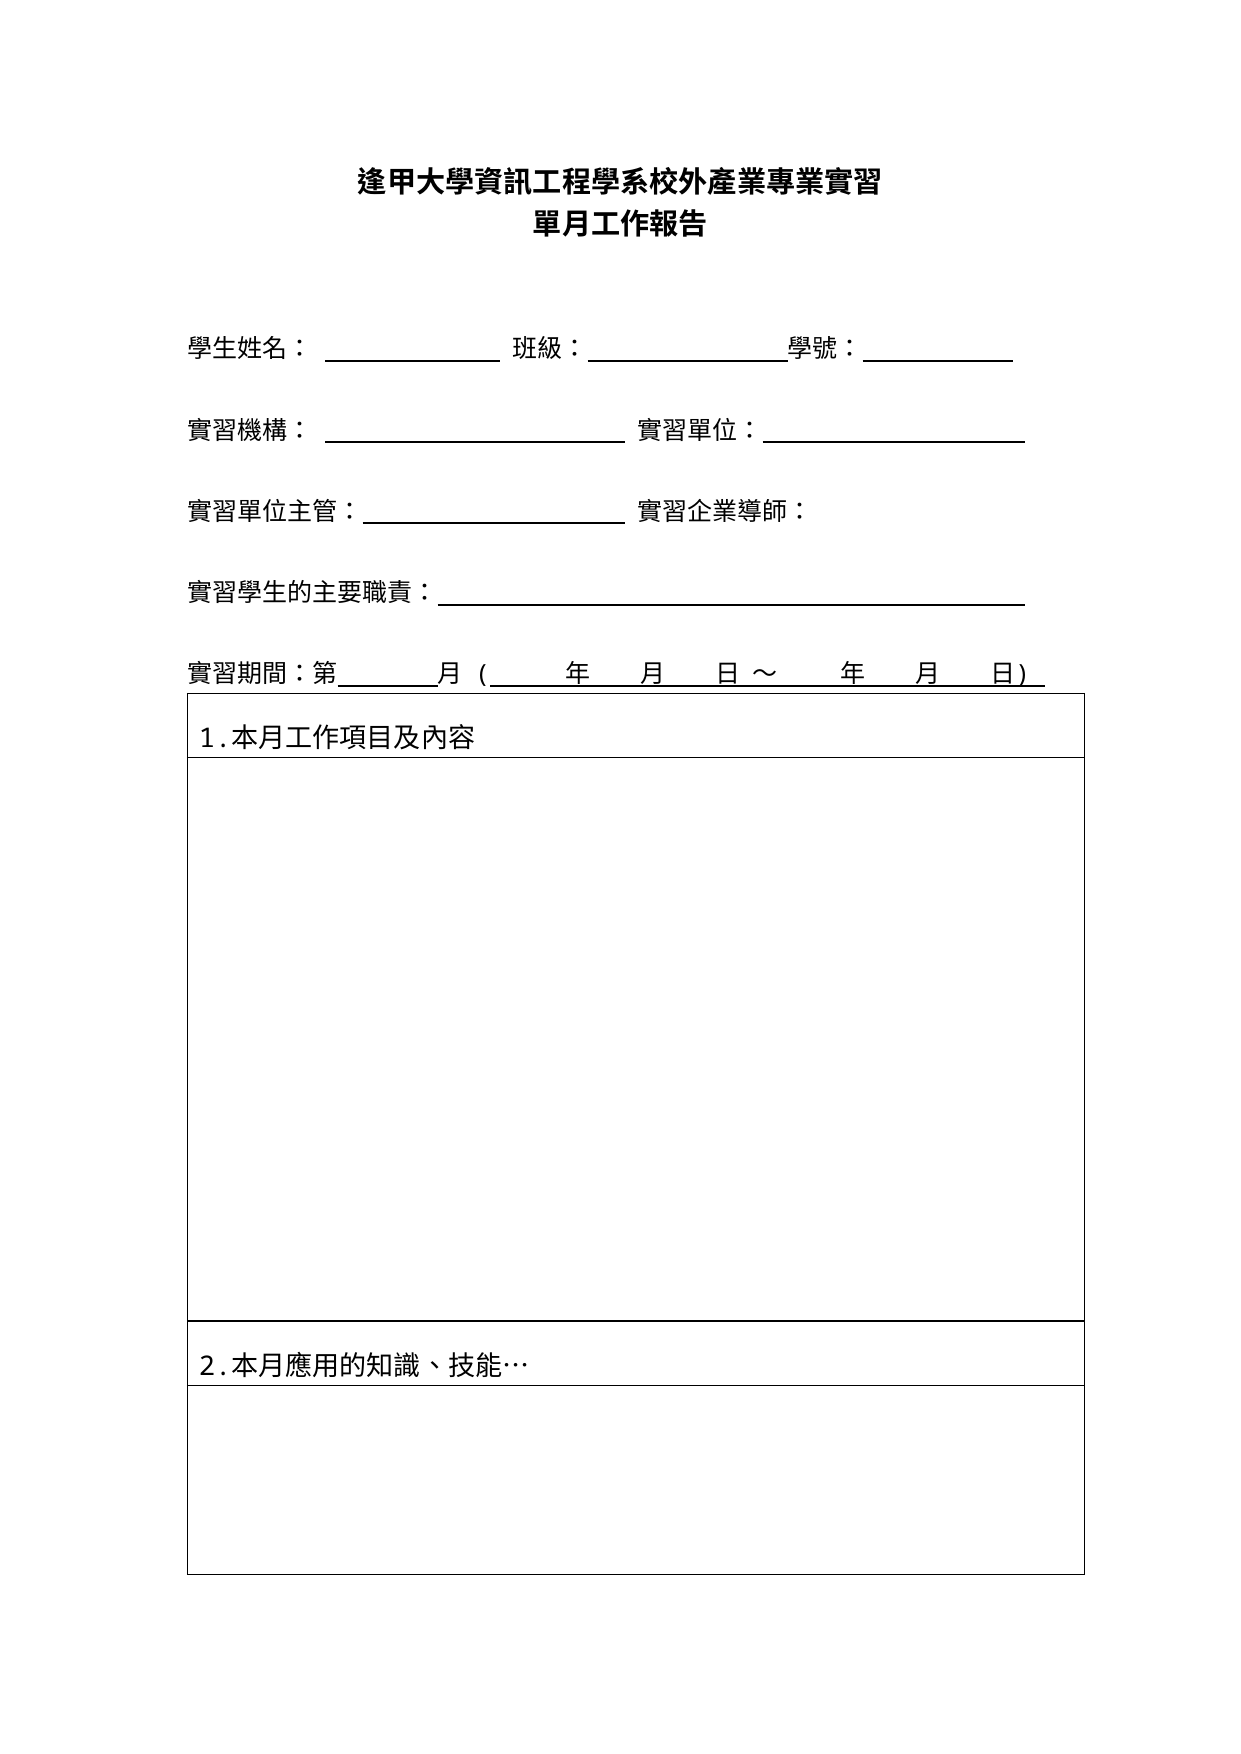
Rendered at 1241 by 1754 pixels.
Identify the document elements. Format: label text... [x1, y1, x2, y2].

text 實習單位主管： 實習企業導師： [187, 468, 1053, 530]
table_header 1.本月工作項目及內容 [188, 694, 1084, 756]
text 實習學生的主要職責： [187, 549, 1053, 612]
text 學生姓名： 班級： 學號： [187, 305, 1053, 368]
text 單月工作報告 [187, 201, 1053, 243]
table_cell [188, 758, 1084, 1320]
text 實習機構： 實習單位： [187, 387, 1053, 449]
table_cell [188, 1386, 1084, 1573]
text 實習期間：第 月 ( 年 月 日 ～ 年 月 日) [187, 630, 1053, 693]
text 逢甲大學資訊工程學系校外產業專業實習 [187, 158, 1053, 201]
table_cell 2.本月應用的知識、技能… [188, 1322, 1084, 1384]
